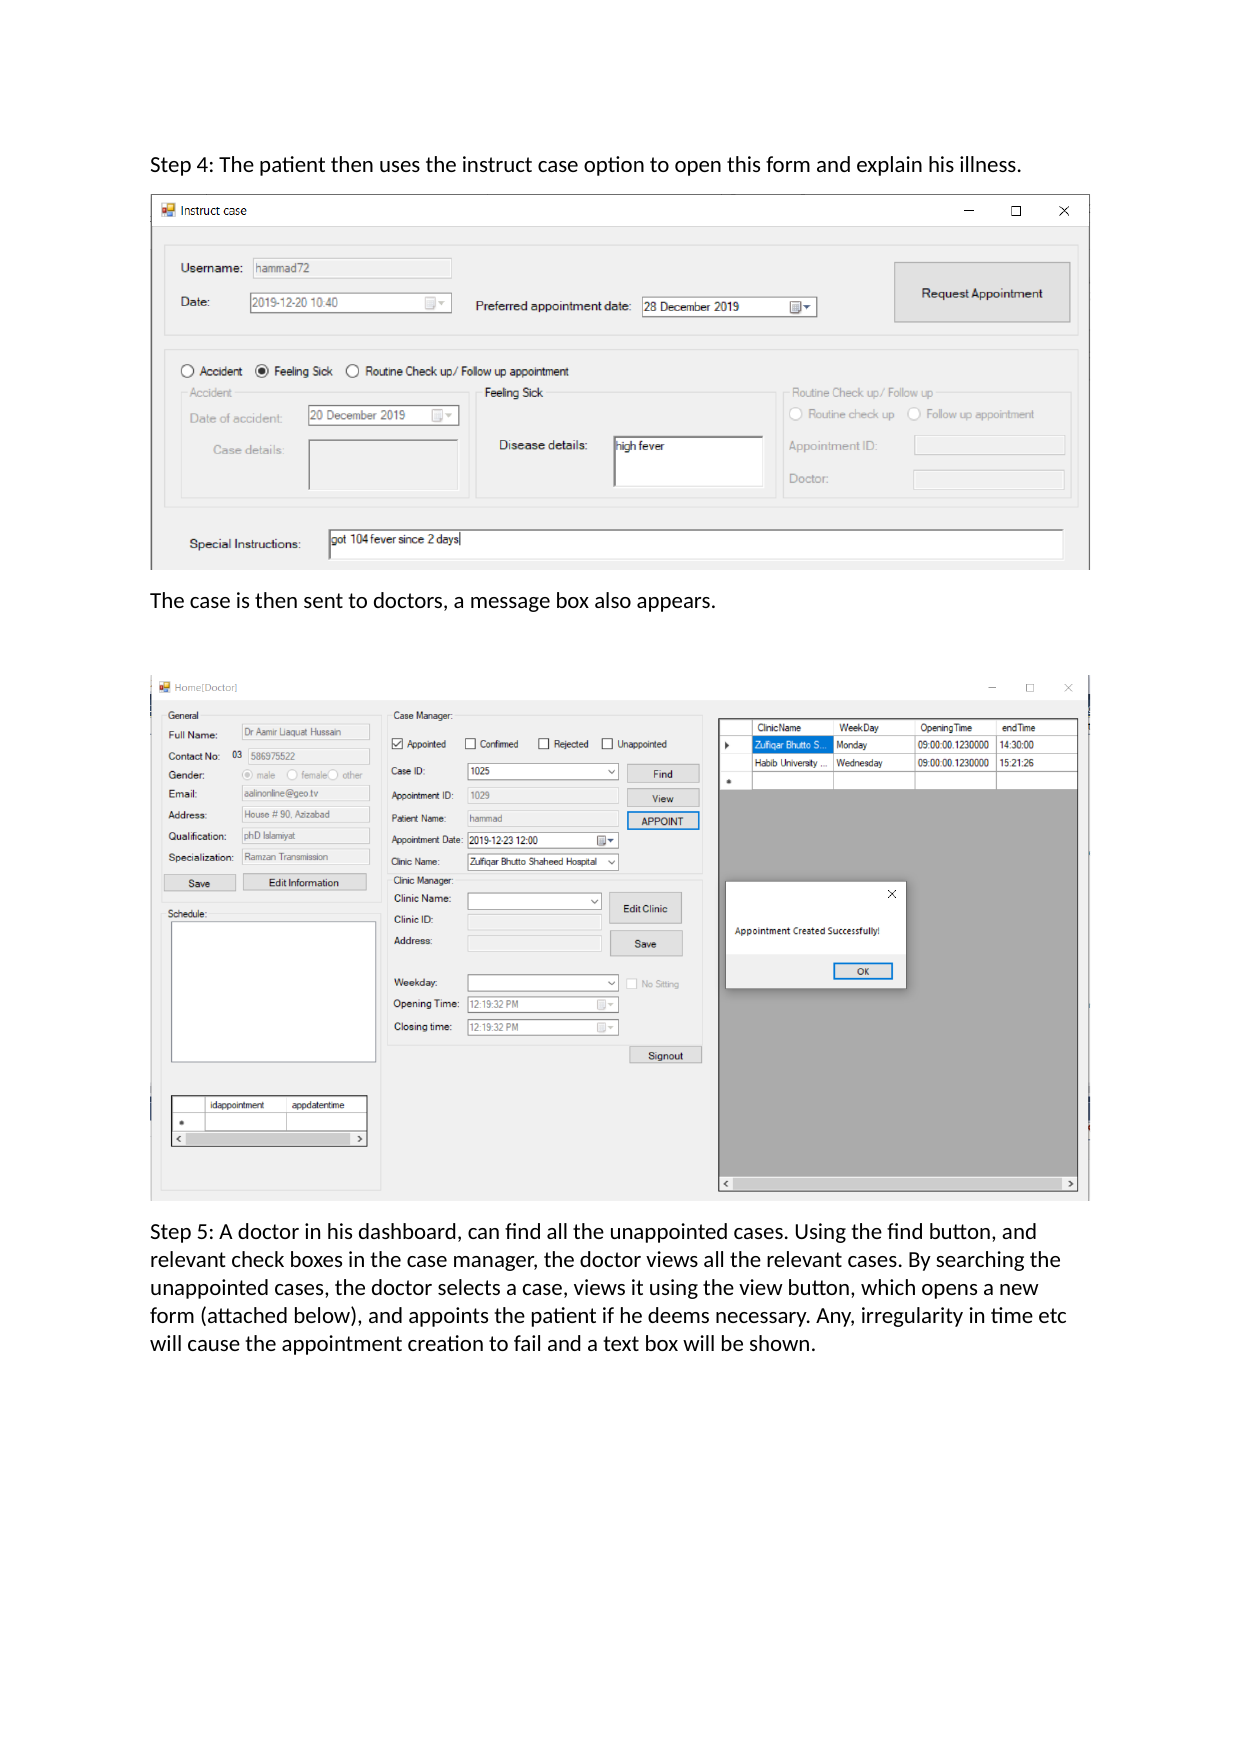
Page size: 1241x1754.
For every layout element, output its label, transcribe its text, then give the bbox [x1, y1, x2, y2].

text The case is then sent to doctors, a message box also appears. [150, 586, 1090, 614]
text Step 4: The patient then uses the instruct case option to open this form and explain his illness. [150, 150, 1090, 178]
text Step 5: A doctor in his dashboard, can find all the unappointed cases. Using the find button, and relevant check boxes in the case manager, the doctor views all the relevant cases. By searching the unappointed cases, the doctor selects a case, views it using the view button, which opens a new form (attached below), and appoints the patient if he deems necessary. Any, irregularity in time etc will cause the appointment creation to fail and a text box will be shown. [150, 1217, 1090, 1357]
